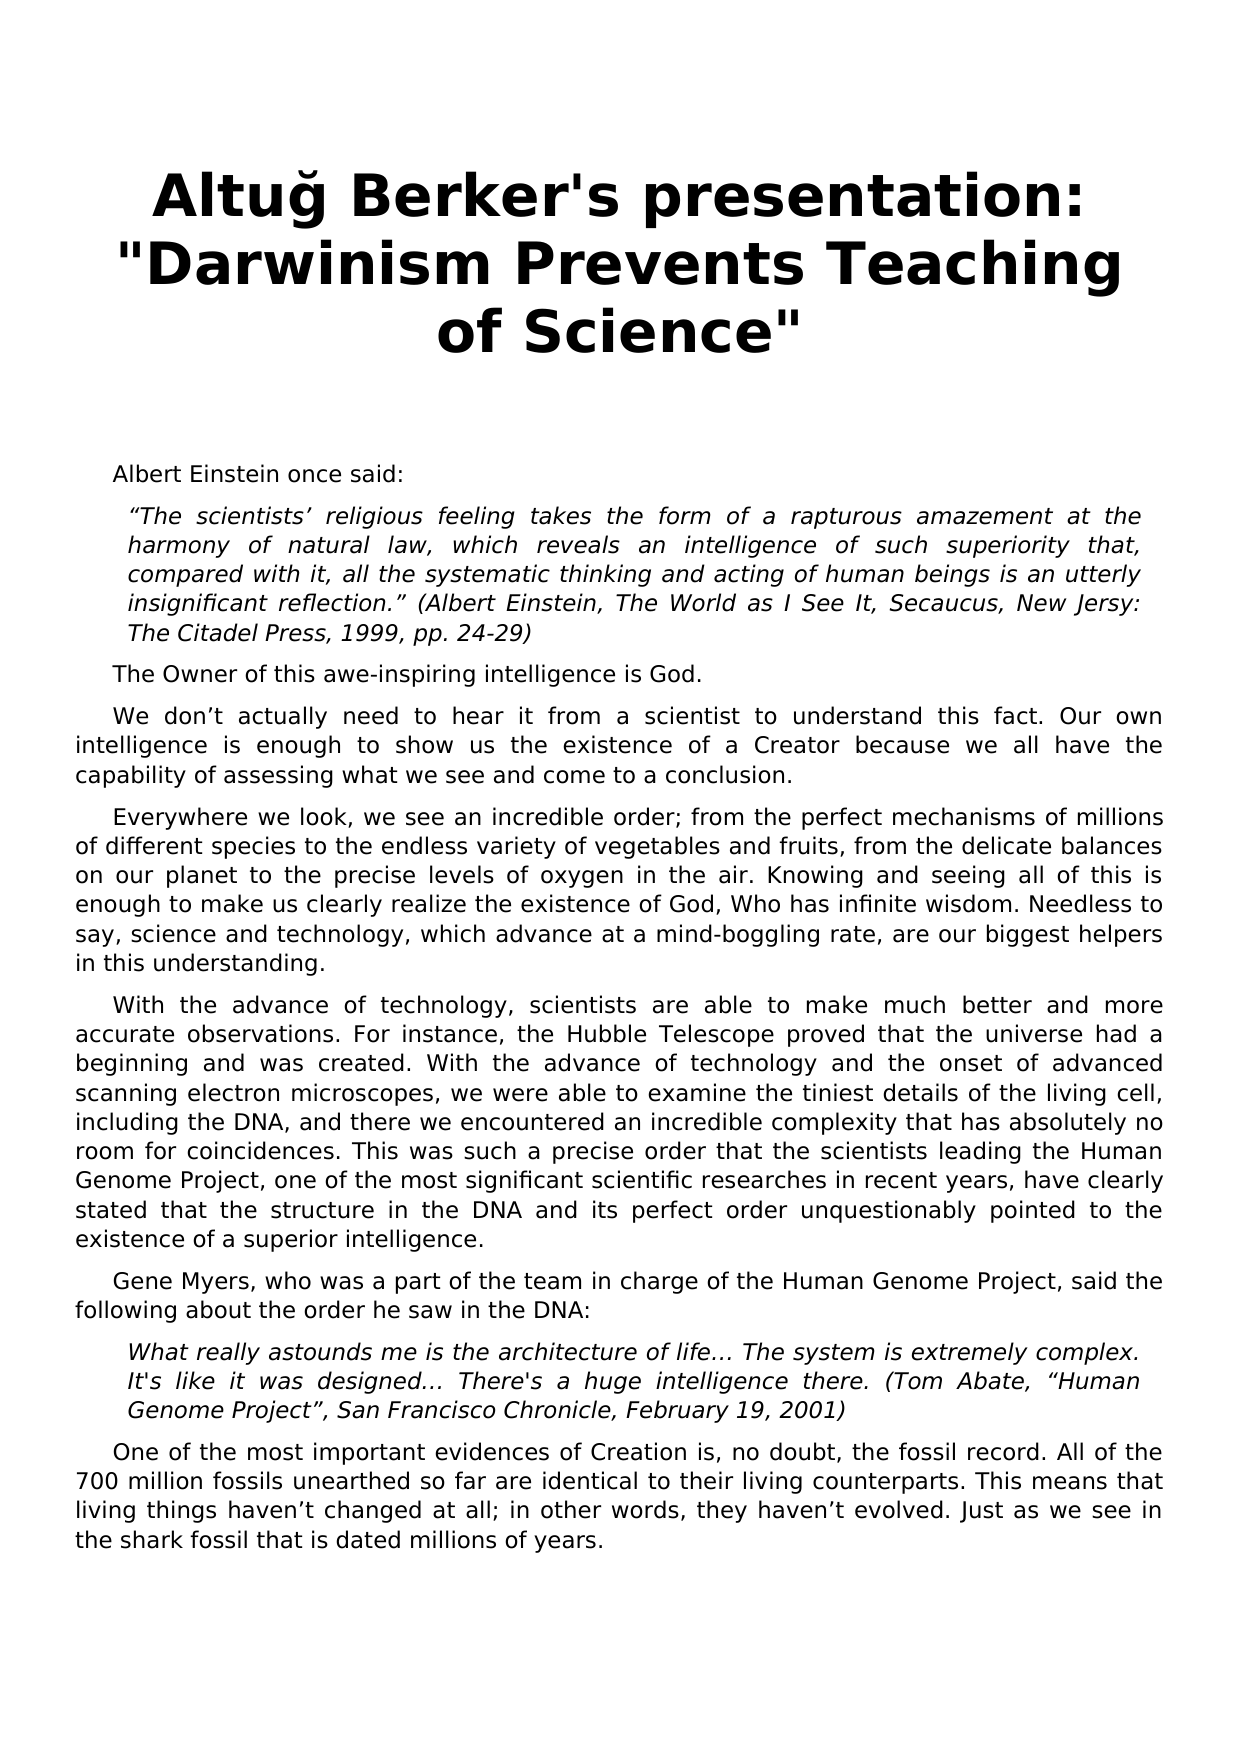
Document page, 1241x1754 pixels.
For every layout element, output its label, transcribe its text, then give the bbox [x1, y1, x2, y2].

text “The scientists’ religious feeling takes the form of a rapturous amazement at the harmony of natural law, which reveals an intelligence of such superiority that, compared with it, all the systematic thinking and acting of human beings is an utterly insignificant reflection.” (Albert Einstein, The World as I See It, Secaucus, New Jersy: The Citadel Press, 1999, pp. 24-29) [127, 503, 1143, 647]
text One of the most important evidences of Creation is, no doubt, the fossil record. All of the 700 million fossils unearthed so far are identical to their living counterparts. This means that living things haven’t changed at all; in other words, they haven’t evolved. Just as we see in the shark fossil that is dated millions of years. [75, 1439, 1165, 1554]
text With the advance of technology, scientists are able to make much better and more accurate observations. For instance, the Hubble Telescope proved that the universe had a beginning and was created. With the advance of technology and the onset of advanced scanning electron microscopes, we were able to examine the tiniest details of the living cell, including the DNA, and there we encountered an incredible complexity that has absolutely no room for coincidences. This was such a precise order that the scientists leading the Human Genome Project, one of the most significant scientific researches in recent years, have clearly stated that the structure in the DNA and its perfect order unquestionably pointed to the existence of a superior intelligence. [75, 992, 1165, 1253]
text The Owner of this awe-inspiring intelligence is God. [75, 662, 1165, 688]
text Gene Myers, who was a part of the team in charge of the Human Genome Project, said the following about the order he saw in the DNA: [75, 1268, 1165, 1324]
text Albert Einstein once said: [75, 461, 1165, 488]
subtitle Altuğ Berker's presentation: "Darwinism Prevents Teaching of Science" [75, 162, 1165, 366]
text We don’t actually need to hear it from a scientist to understand this fact. Our own intelligence is enough to show us the existence of a Creator because we all have the capability of assessing what we see and come to a conclusion. [75, 703, 1165, 789]
text Everywhere we look, we see an incredible order; from the perfect mechanisms of millions of different species to the endless variety of vegetables and fruits, from the delicate balances on our planet to the precise levels of oxygen in the air. Knowing and seeing all of this is enough to make us clearly realize the existence of God, Who has infinite wisdom. Needless to say, science and technology, which advance at a mind-boggling rate, are our biggest helpers in this understanding. [75, 804, 1165, 977]
text What really astounds me is the architecture of life… The system is extremely complex. It's like it was designed… There's a huge intelligence there. (Tom Abate, “Human Genome Project”, San Francisco Chronicle, February 19, 2001) [127, 1339, 1143, 1424]
